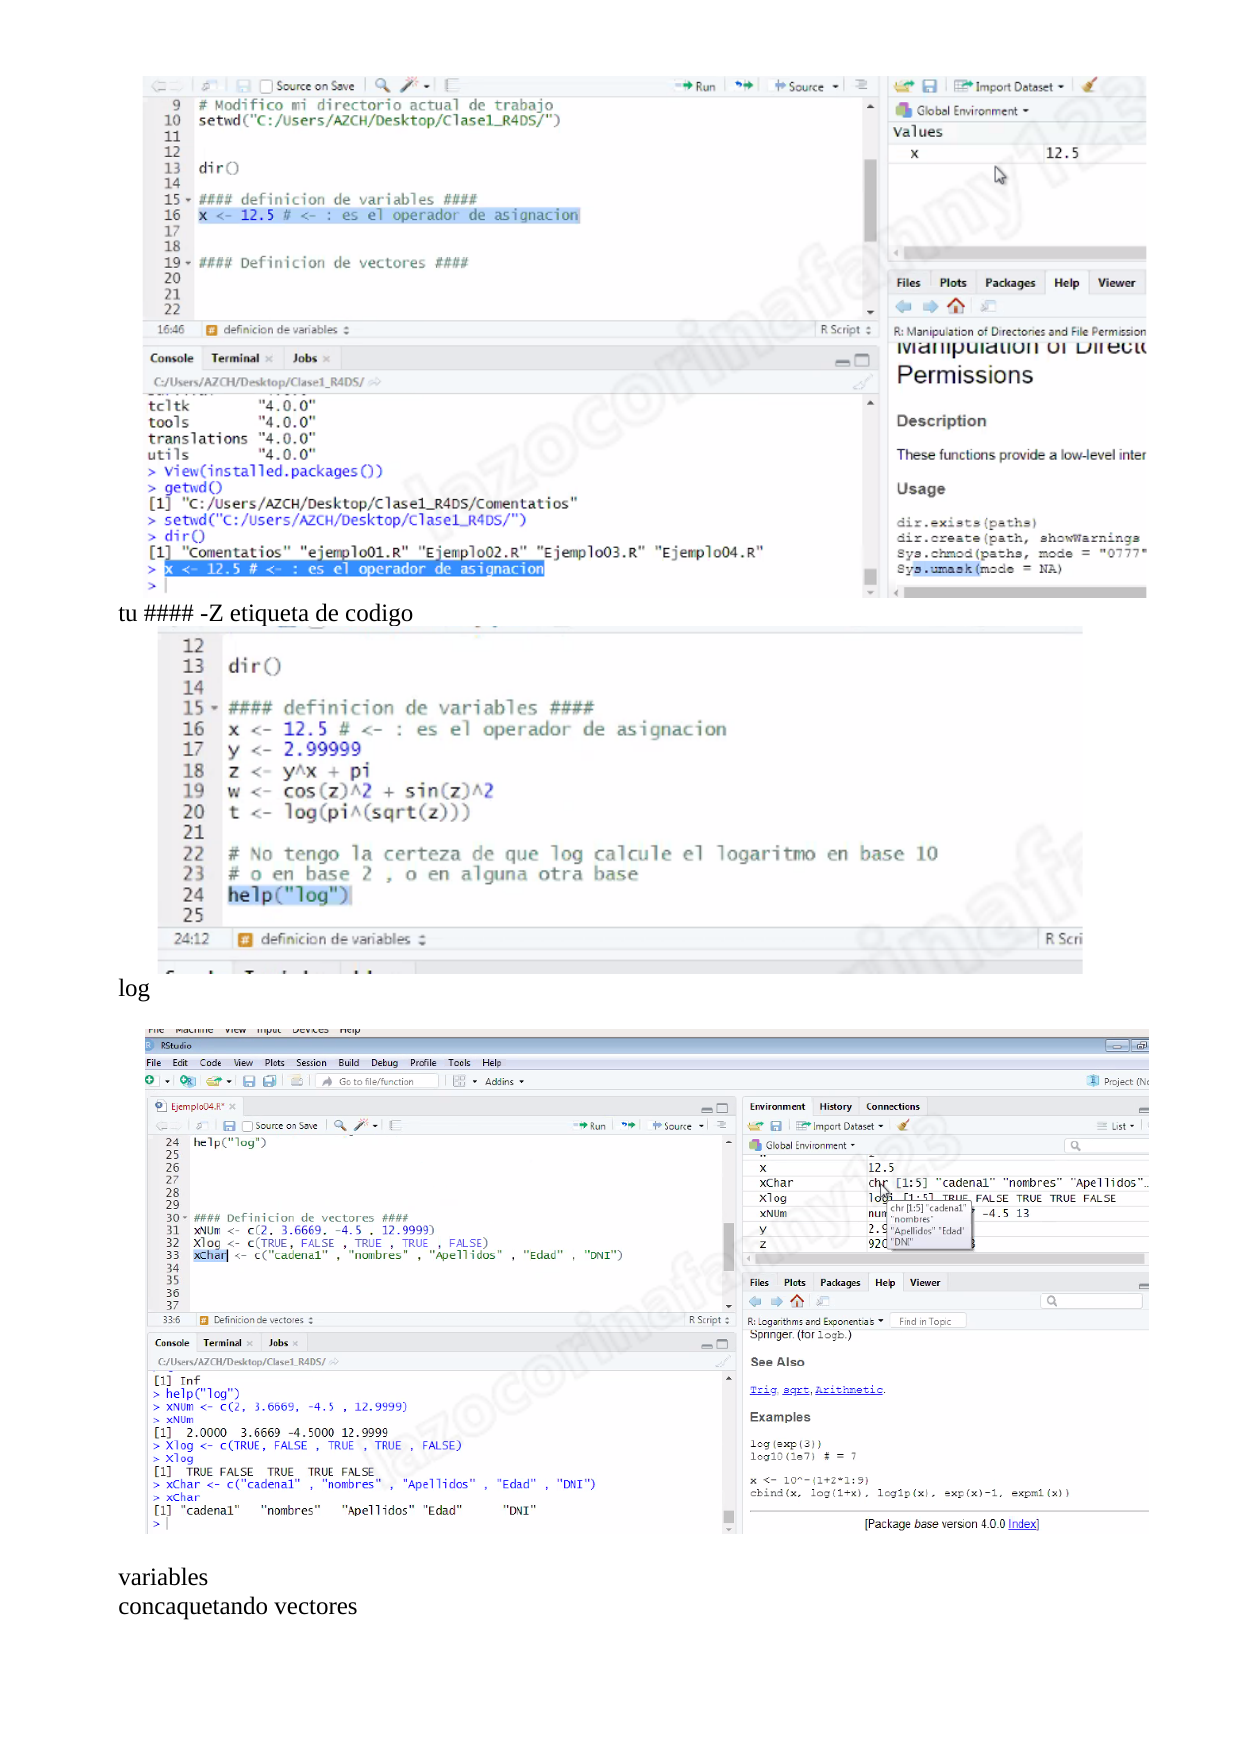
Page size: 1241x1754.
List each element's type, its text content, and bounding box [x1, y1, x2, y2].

text tu #### -Z etiqueta de codigo [118, 118, 1122, 627]
picture [157, 626, 1083, 974]
text variables [118, 1562, 1122, 1591]
picture [145, 1029, 1149, 1534]
text log [118, 627, 1122, 1002]
text concaquetando vectores [118, 1591, 1122, 1620]
picture [142, 76, 1147, 598]
